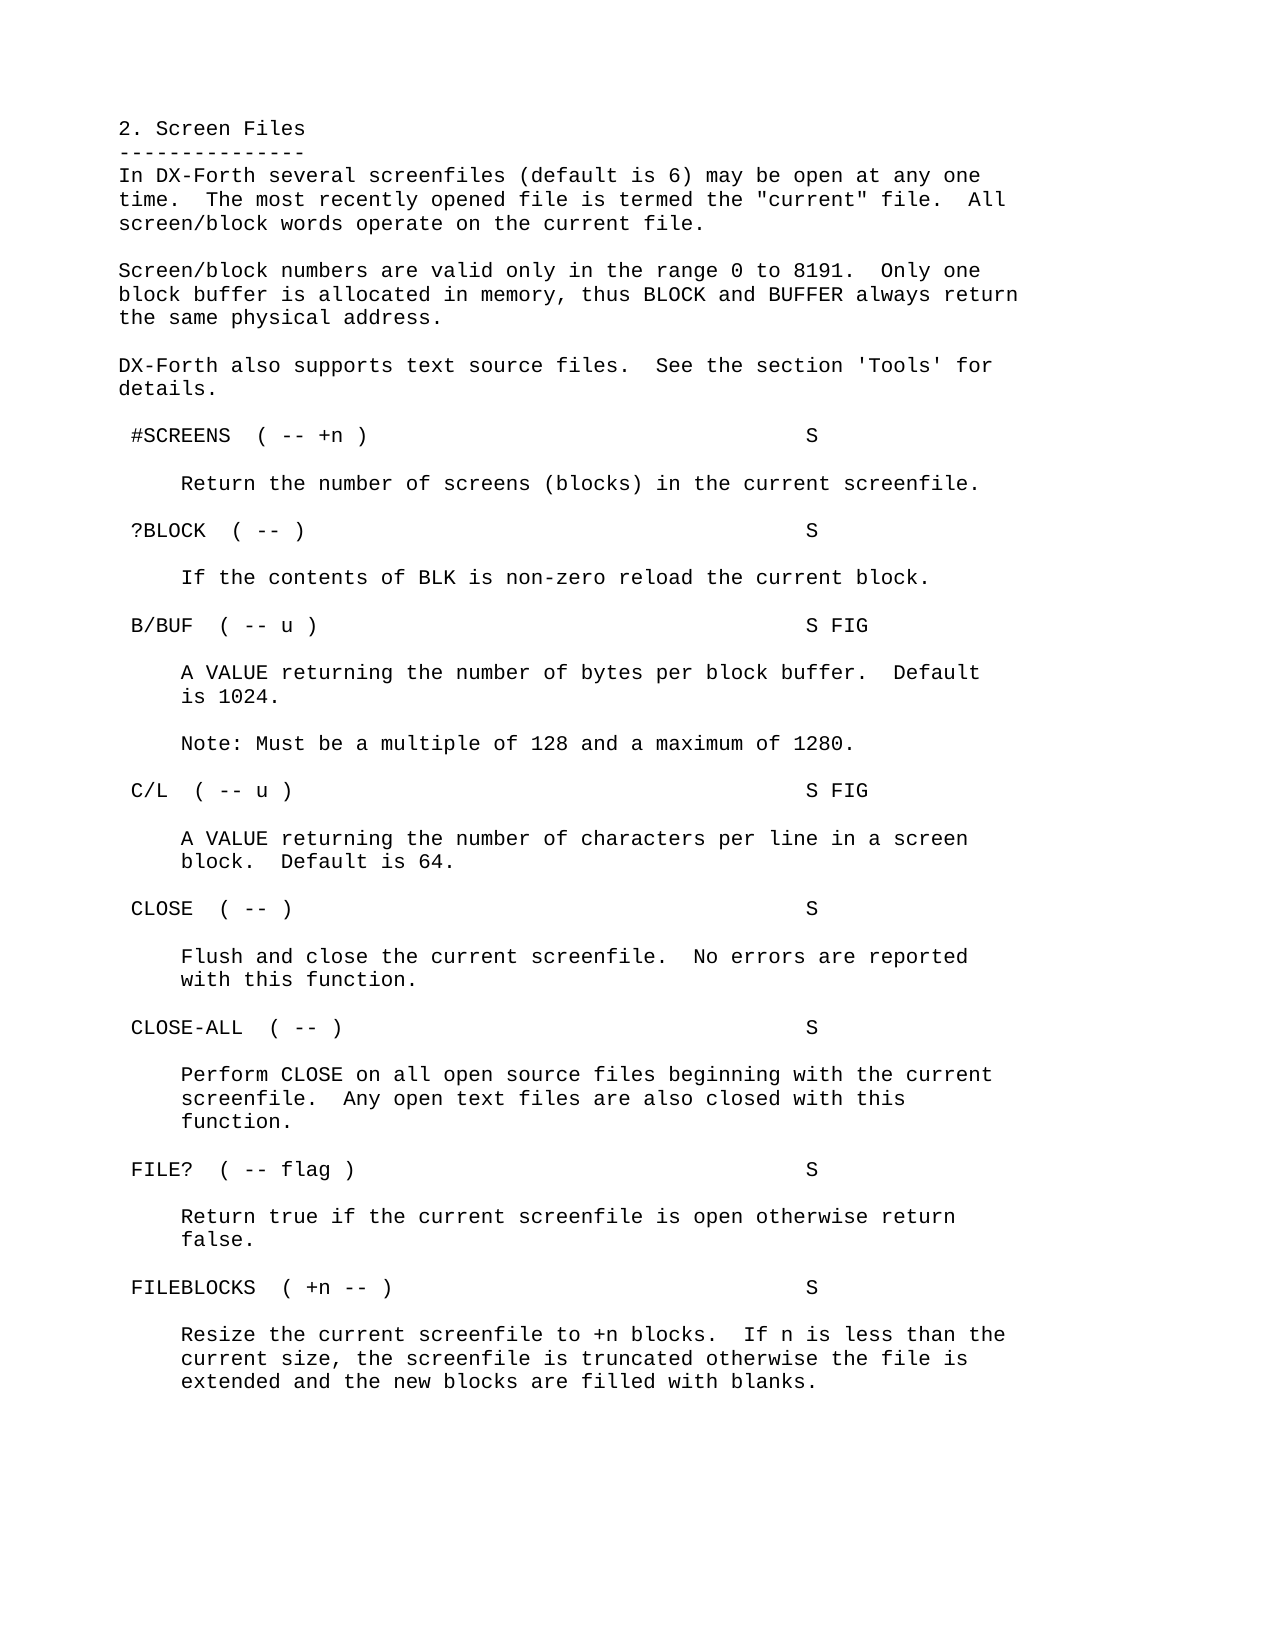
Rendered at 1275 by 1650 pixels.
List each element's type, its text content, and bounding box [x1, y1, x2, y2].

text function. [118, 1111, 1157, 1135]
text Resize the current screenfile to +n blocks. If n is less than the [118, 1324, 1157, 1348]
text screen/block words operate on the current file. [118, 213, 1157, 236]
text C/L ( -- u ) S FIG [118, 780, 1157, 804]
text Perform CLOSE on all open source files beginning with the current [118, 1064, 1157, 1088]
text If the contents of BLK is non-zero reload the current block. [118, 567, 1157, 591]
text --------------- [118, 142, 1157, 165]
text A VALUE returning the number of bytes per block buffer. Default [118, 662, 1157, 686]
text CLOSE ( -- ) S [118, 898, 1157, 922]
text DX-Forth also supports text source files. See the section 'Tools' for [118, 354, 1157, 378]
text A VALUE returning the number of characters per line in a screen [118, 827, 1157, 851]
text Screen/block numbers are valid only in the range 0 to 8191. Only one [118, 260, 1157, 284]
text with this function. [118, 969, 1157, 993]
text Return the number of screens (blocks) in the current screenfile. [118, 473, 1157, 496]
text time. The most recently opened file is termed the "current" file. All [118, 189, 1157, 213]
text false. [118, 1229, 1157, 1253]
text block buffer is allocated in memory, thus BLOCK and BUFFER always return [118, 284, 1157, 307]
text 2. Screen Files [118, 118, 1157, 142]
text #SCREENS ( -- +n ) S [118, 426, 1157, 449]
text is 1024. [118, 686, 1157, 709]
text block. Default is 64. [118, 851, 1157, 875]
text Flush and close the current screenfile. No errors are reported [118, 946, 1157, 969]
text extended and the new blocks are filled with blanks. [118, 1371, 1157, 1395]
text FILEBLOCKS ( +n -- ) S [118, 1277, 1157, 1300]
text screenfile. Any open text files are also closed with this [118, 1088, 1157, 1111]
text the same physical address. [118, 307, 1157, 331]
text Note: Must be a multiple of 128 and a maximum of 1280. [118, 733, 1157, 757]
text Return true if the current screenfile is open otherwise return [118, 1206, 1157, 1229]
text FILE? ( -- flag ) S [118, 1158, 1157, 1182]
text ?BLOCK ( -- ) S [118, 520, 1157, 544]
text details. [118, 378, 1157, 402]
text current size, the screenfile is truncated otherwise the file is [118, 1348, 1157, 1371]
text CLOSE-ALL ( -- ) S [118, 1017, 1157, 1040]
text In DX-Forth several screenfiles (default is 6) may be open at any one [118, 165, 1157, 189]
text B/BUF ( -- u ) S FIG [118, 615, 1157, 638]
